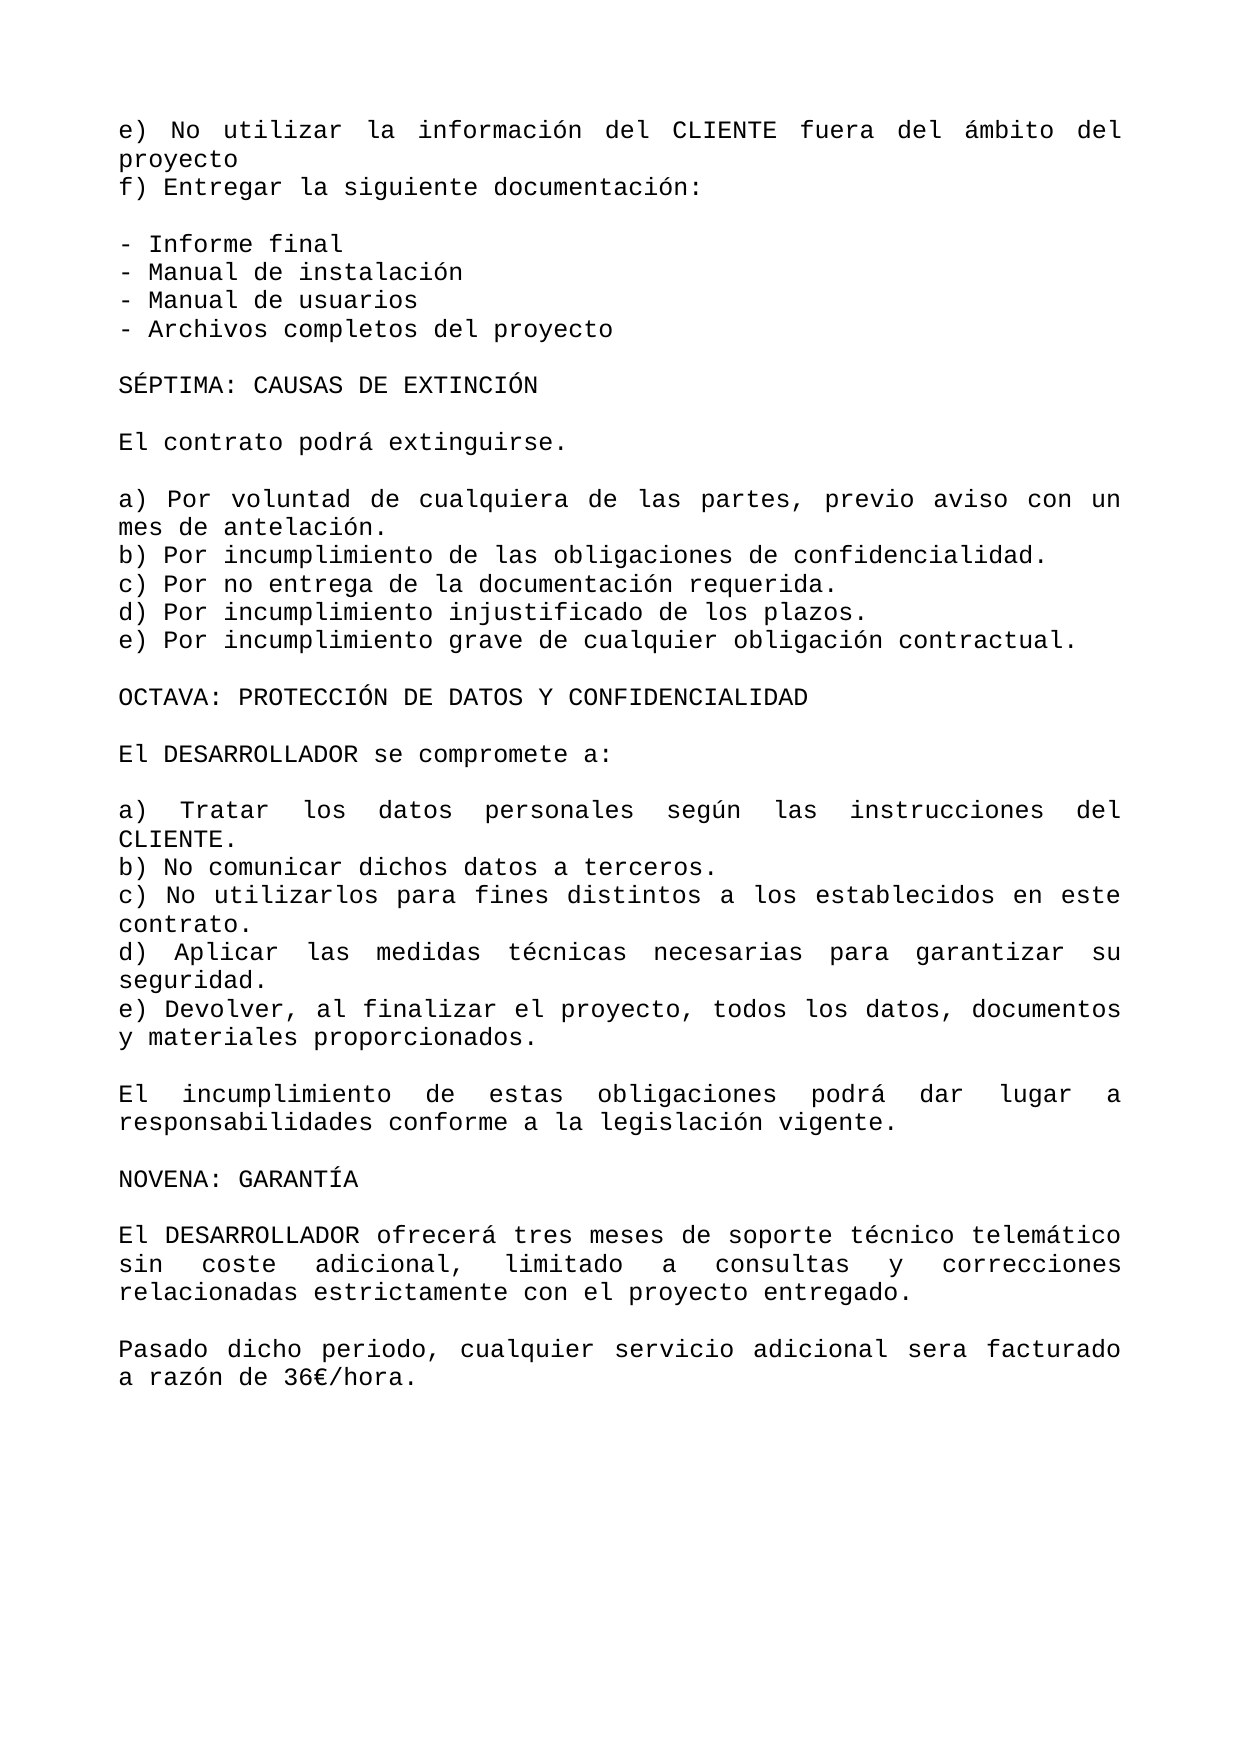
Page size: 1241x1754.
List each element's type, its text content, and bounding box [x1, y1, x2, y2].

text OCTAVA: PROTECCIÓN DE DATOS Y CONFIDENCIALIDAD [118, 685, 1122, 713]
text - Manual de instalación [118, 260, 1122, 288]
text e) Devolver, al finalizar el proyecto, todos los datos, documentos y materiales proporcionados. [118, 996, 1122, 1053]
text d) Aplicar las medidas técnicas necesarias para garantizar su seguridad. [118, 940, 1122, 996]
text Pasado dicho periodo, cualquier servicio adicional sera facturado a razón de 36€/hora. [118, 1336, 1122, 1393]
text d) Por incumplimiento injustificado de los plazos. [118, 600, 1122, 628]
text El contrato podrá extinguirse. [118, 430, 1122, 458]
text El DESARROLLADOR ofrecerá tres meses de soporte técnico telemático sin coste adicional, limitado a consultas y correcciones relacionadas estrictamente con el proyecto entregado. [118, 1223, 1122, 1308]
text a) Por voluntad de cualquiera de las partes, previo aviso con un mes de antelación. [118, 486, 1122, 543]
text e) No utilizar la información del CLIENTE fuera del ámbito del proyecto [118, 118, 1122, 175]
text El DESARROLLADOR se compromete a: [118, 741, 1122, 770]
text c) Por no entrega de la documentación requerida. [118, 571, 1122, 600]
text b) No comunicar dichos datos a terceros. [118, 855, 1122, 883]
text SÉPTIMA: CAUSAS DE EXTINCIÓN [118, 373, 1122, 401]
text NOVENA: GARANTÍA [118, 1166, 1122, 1195]
text a) Tratar los datos personales según las instrucciones del CLIENTE. [118, 798, 1122, 855]
text c) No utilizarlos para fines distintos a los establecidos en este contrato. [118, 883, 1122, 940]
text - Archivos completos del proyecto [118, 316, 1122, 345]
text - Informe final [118, 231, 1122, 260]
text - Manual de usuarios [118, 288, 1122, 316]
text El incumplimiento de estas obligaciones podrá dar lugar a responsabilidades conforme a la legislación vigente. [118, 1081, 1122, 1138]
text f) Entregar la siguiente documentación: [118, 175, 1122, 203]
text e) Por incumplimiento grave de cualquier obligación contractual. [118, 628, 1122, 656]
text b) Por incumplimiento de las obligaciones de confidencialidad. [118, 543, 1122, 571]
